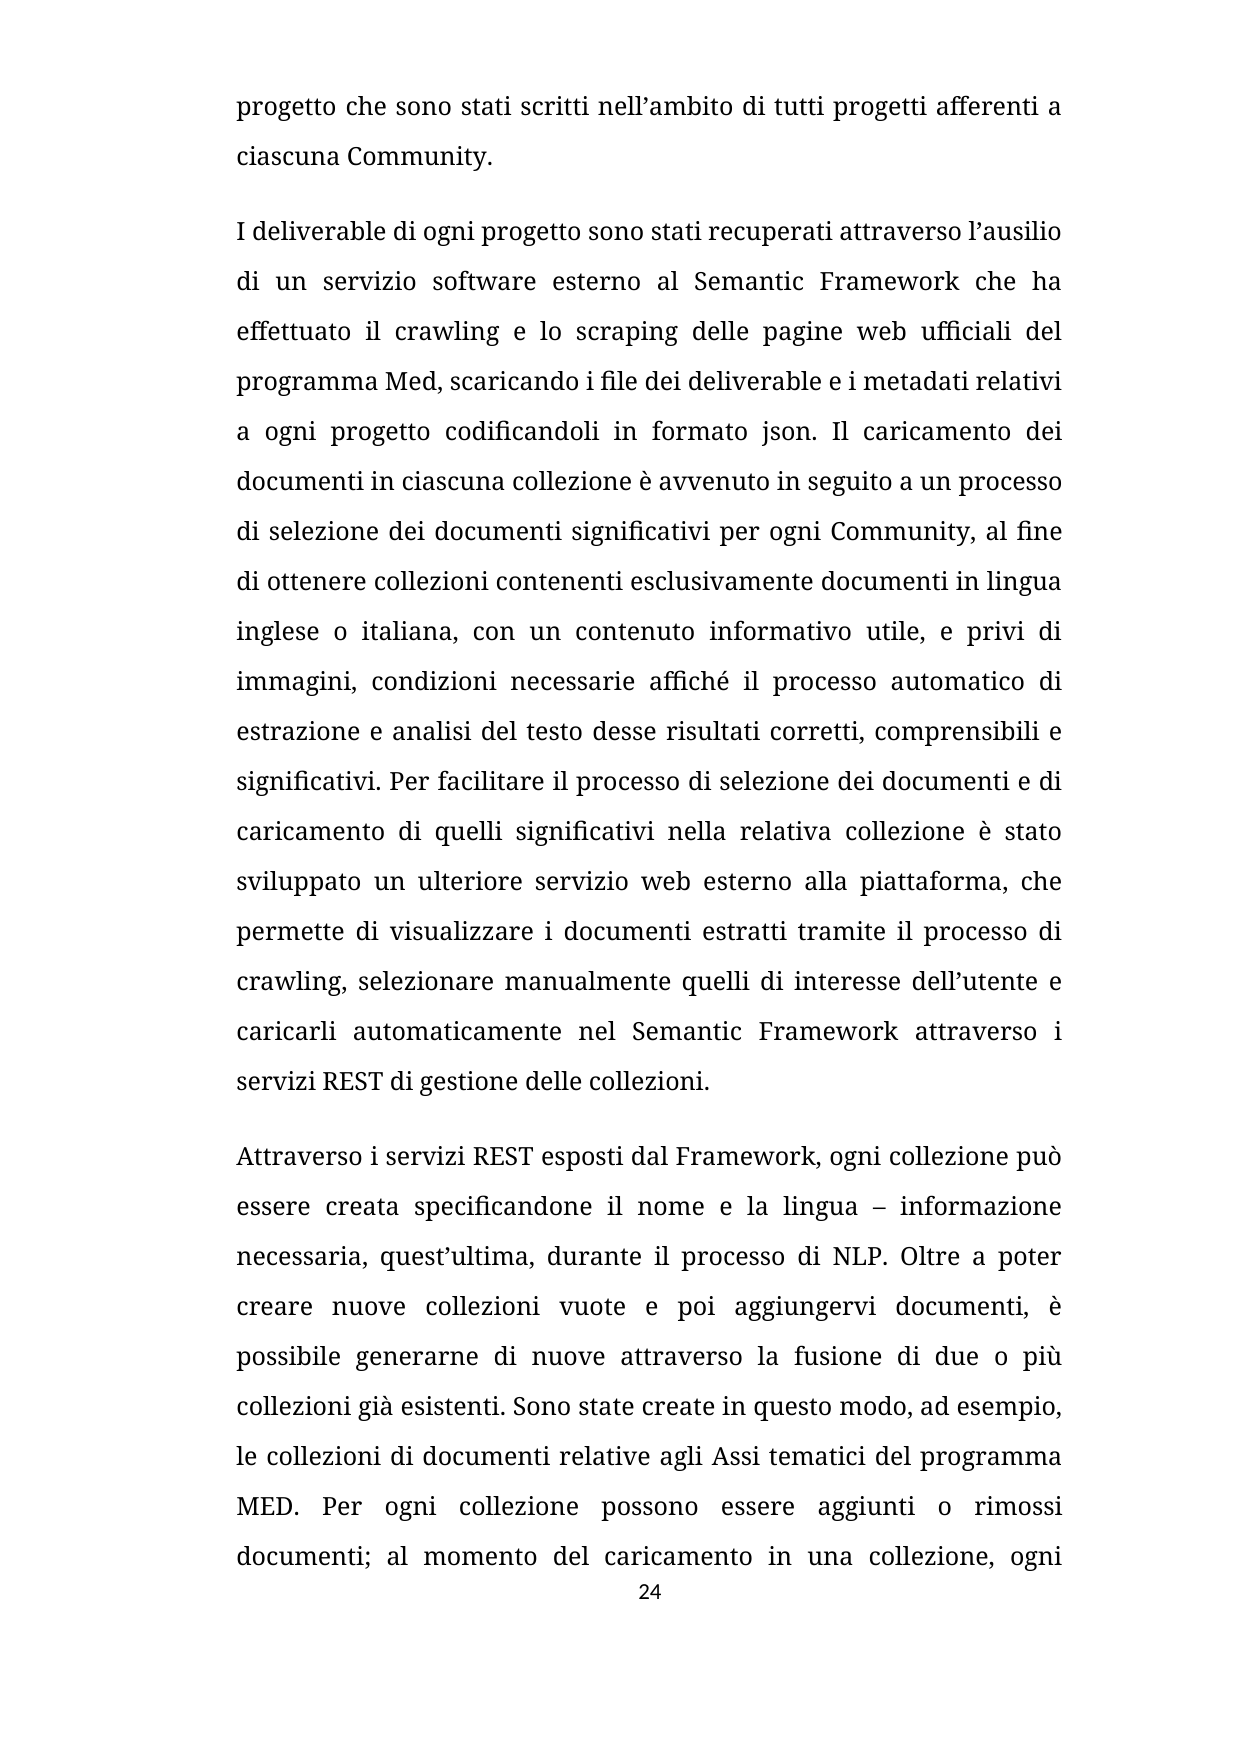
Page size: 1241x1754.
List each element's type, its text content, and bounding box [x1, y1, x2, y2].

text Attraverso i servizi REST esposti dal Framework, ogni collezione può essere creata specificandone il nome e la lingua – informazione necessaria, quest’ultima, durante il processo di NLP. Oltre a poter creare nuove collezioni vuote e poi aggiungervi documenti, è possibile generarne di nuove attraverso la fusione di due o più collezioni già esistenti. Sono state create in questo modo, ad esempio, le collezioni di documenti relative agli Assi tematici del programma MED. Per ogni collezione possono essere aggiunti o rimossi documenti; al momento del caricamento in una collezione, ogni [236, 1125, 1063, 1575]
text I deliverable di ogni progetto sono stati recuperati attraverso l’ausilio di un servizio software esterno al Semantic Framework che ha effettuato il crawling e lo scraping delle pagine web ufficiali del programma Med, scaricando i file dei deliverable e i metadati relativi a ogni progetto codificandoli in formato json. Il caricamento dei documenti in ciascuna collezione è avvenuto in seguito a un processo di selezione dei documenti significativi per ogni Community, al fine di ottenere collezioni contenenti esclusivamente documenti in lingua inglese o italiana, con un contenuto informativo utile, e privi di immagini, condizioni necessarie affiché il processo automatico di estrazione e analisi del testo desse risultati corretti, comprensibili e significativi. Per facilitare il processo di selezione dei documenti e di caricamento di quelli significativi nella relativa collezione è stato sviluppato un ulteriore servizio web esterno alla piattaforma, che permette di visualizzare i documenti estratti tramite il processo di crawling, selezionare manualmente quelli di interesse dell’utente e caricarli automaticamente nel Semantic Framework attraverso i servizi REST di gestione delle collezioni. [236, 200, 1063, 1100]
text progetto che sono stati scritti nell’ambito di tutti progetti afferenti a ciascuna Community. [236, 75, 1063, 175]
